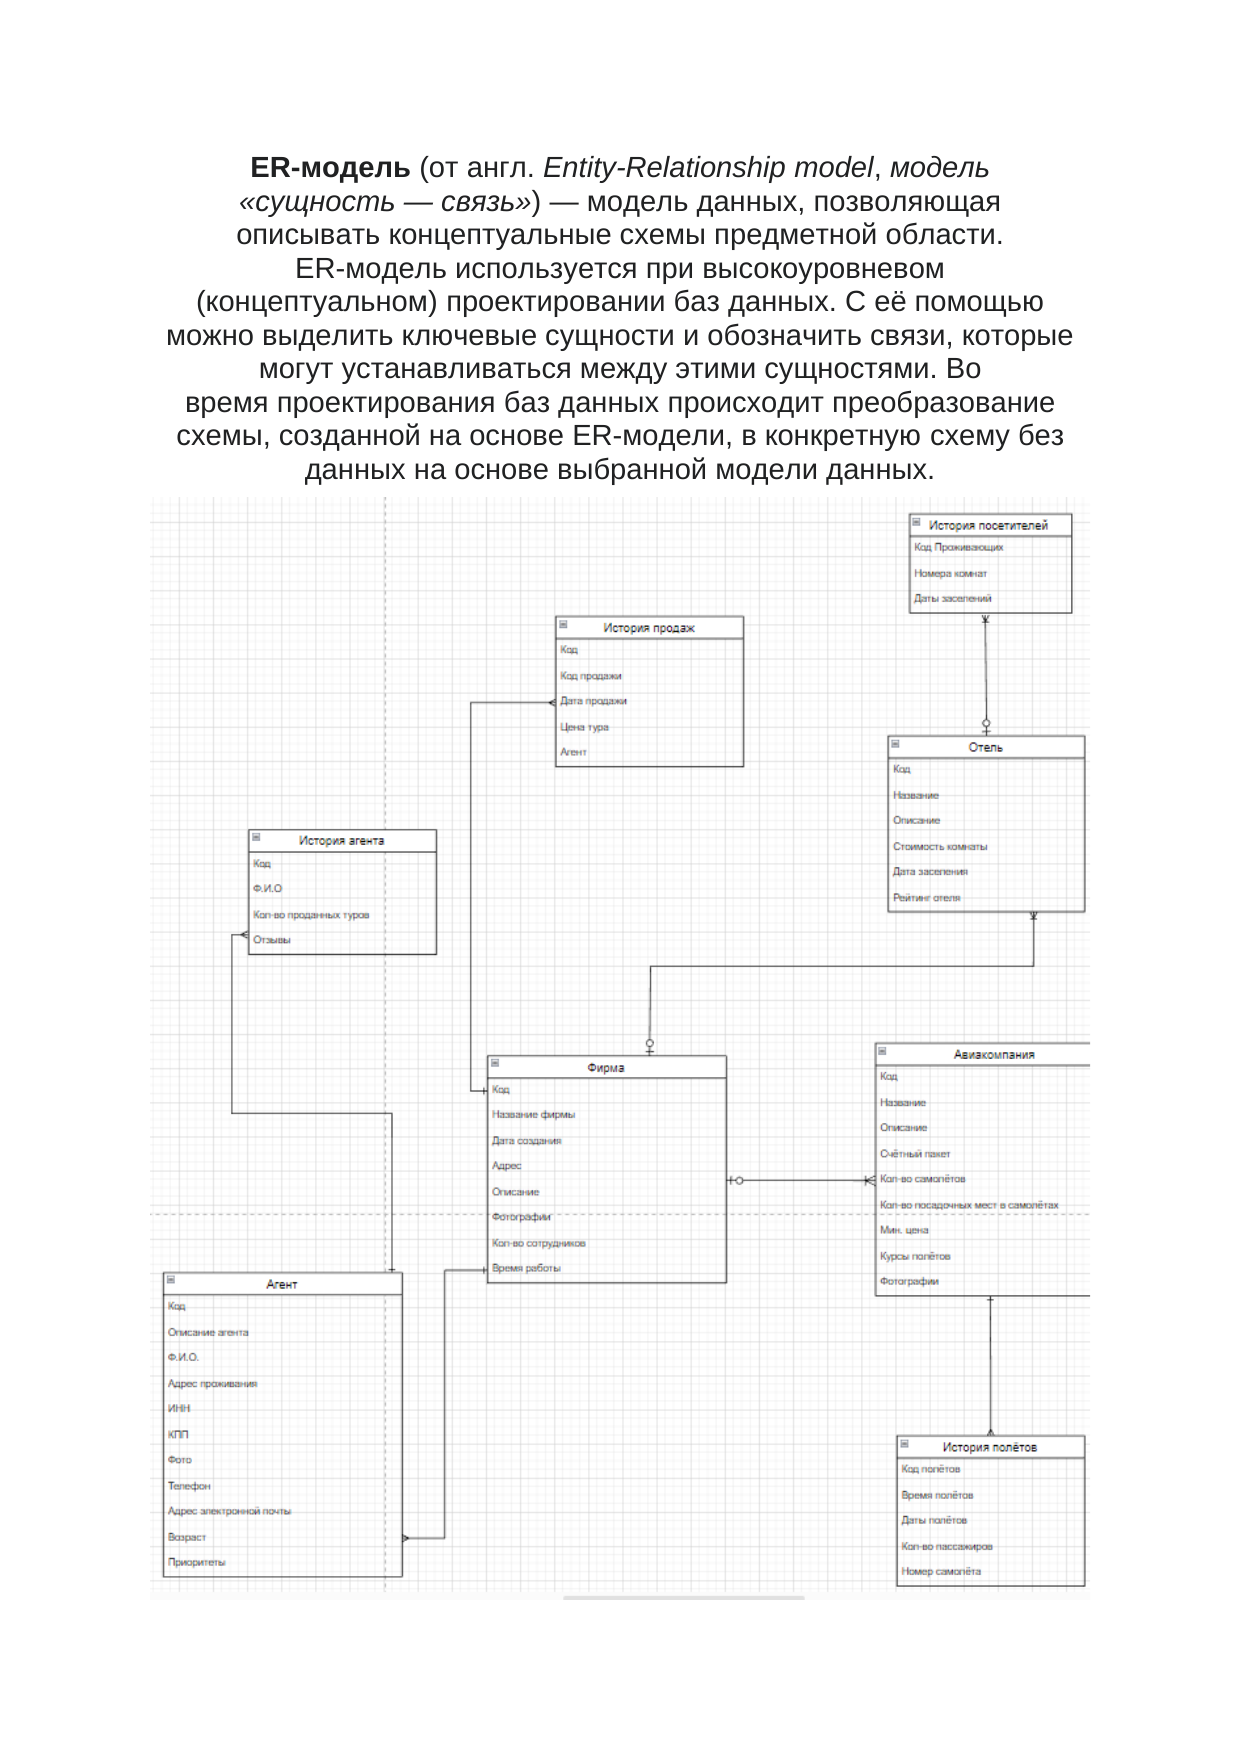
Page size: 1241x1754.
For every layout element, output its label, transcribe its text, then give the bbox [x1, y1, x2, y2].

picture [150, 497, 1091, 1600]
text ER-модель (от англ. Entity-Relationship model, модель «сущность — связь») — модель данных, позволяющая описывать концептуальные схемы предметной области. ER-модель используется при высокоуровневом (концептуальном) проектировании баз данных. С её помощью можно выделить ключевые сущности и обозначить связи, которые могут устанавливаться между этими сущностями. Во время проектирования баз данных происходит преобразование схемы, созданной на основе ER-модели, в конкретную схему без данных на основе выбранной модели данных. [150, 150, 1090, 485]
